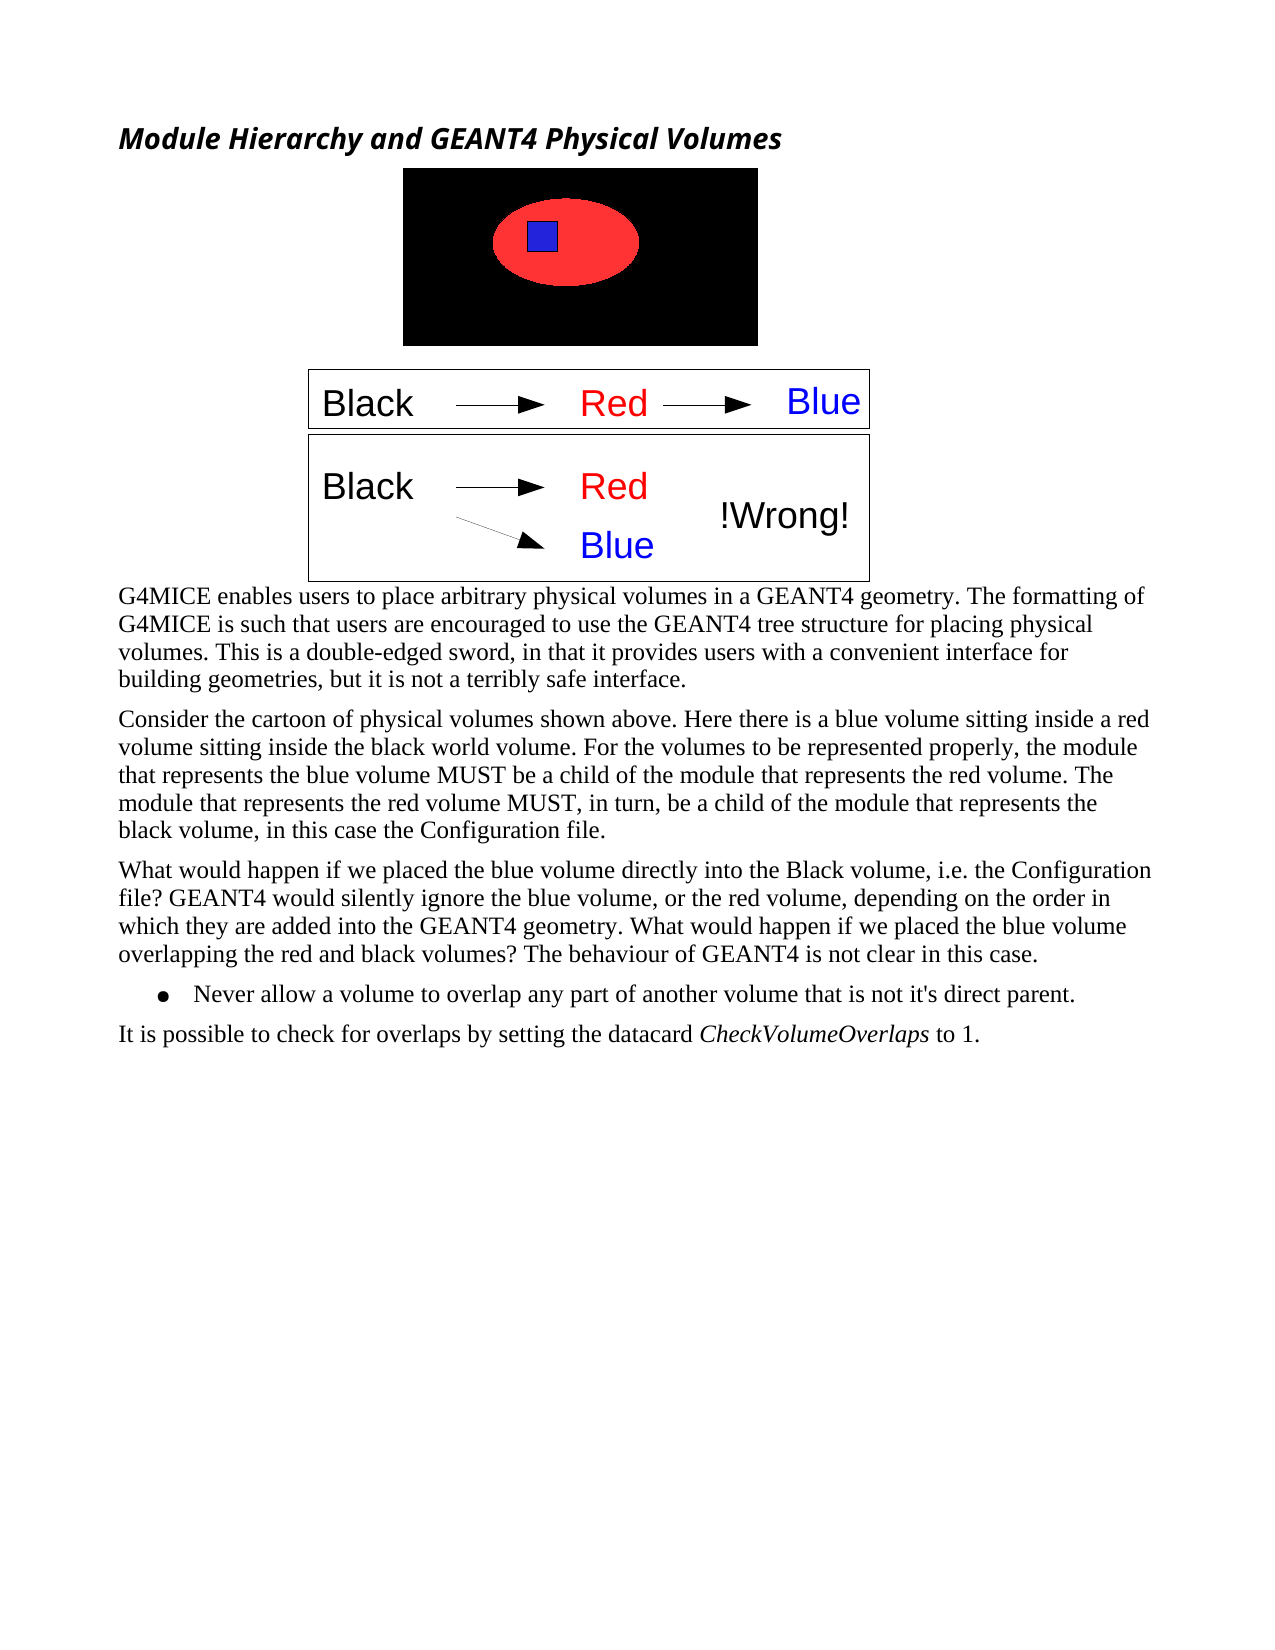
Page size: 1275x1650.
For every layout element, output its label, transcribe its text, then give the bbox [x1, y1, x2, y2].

text G4MICE enables users to place arbitrary physical volumes in a GEANT4 geometry. The formatting of G4MICE is such that users are encouraged to use the GEANT4 tree structure for placing physical volumes. This is a double-edged sword, in that it provides users with a convenient interface for building geometries, but it is not a terribly safe interface. [118, 170, 1157, 693]
list Never allow a volume to overlap any part of another volume that is not it's direct parent. [156, 980, 1157, 1008]
text It is possible to check for overlaps by setting the datacard CheckVolumeOverlaps to 1. [118, 1020, 1157, 1048]
text Consider the cartoon of physical volumes shown above. Here there is a blue volume sitting inside a red volume sitting inside the black world volume. For the volumes to be represented properly, the module that represents the blue volume MUST be a child of the module that represents the red volume. The module that represents the red volume MUST, in turn, be a child of the module that represents the black volume, in this case the Configuration file. [118, 706, 1157, 844]
subtitle Module Hierarchy and GEANT4 Physical Volumes [118, 118, 1157, 158]
text What would happen if we placed the blue volume directly into the Black volume, i.e. the Configuration file? GEANT4 would silently ignore the blue volume, or the red volume, depending on the order in which they are added into the GEANT4 geometry. What would happen if we placed the blue volume overlapping the red and black volumes? The behaviour of GEANT4 is not clear in this case. [118, 857, 1157, 967]
